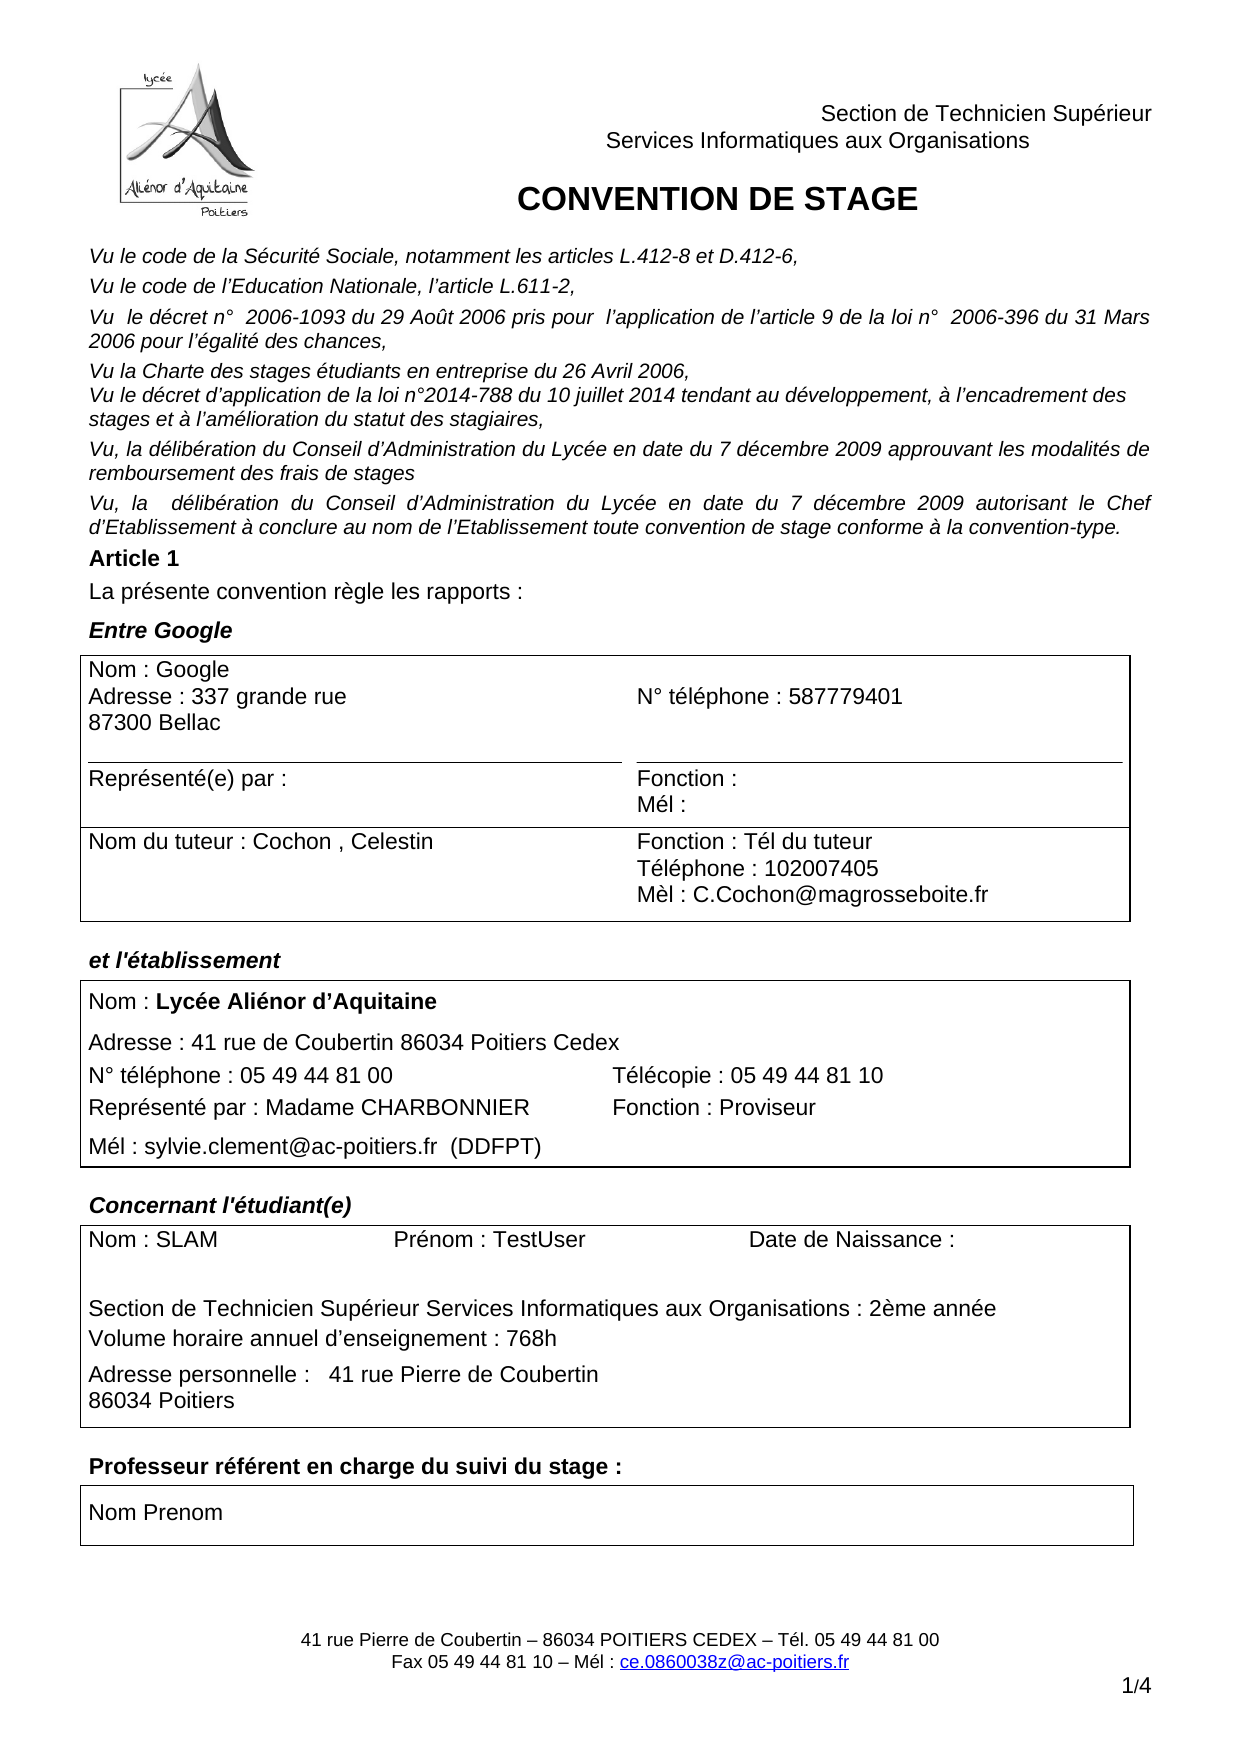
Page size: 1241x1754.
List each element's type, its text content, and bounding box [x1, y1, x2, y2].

text Vu le décret d’application de la loi n°2014-788 du 10 juillet 2014 tendant au développement, à l’encadrement des stages et à l’amélioration du statut des stagiaires, [89, 383, 1152, 431]
text [89, 179, 116, 218]
subtitle Concernant l'étudiant(e) [89, 1192, 1152, 1219]
table_cell N° téléphone : 05 49 44 81 00 [81, 1063, 605, 1089]
table_header Date de Naissance : [741, 1226, 1129, 1295]
table_cell Fonction : Mél : [629, 762, 1129, 827]
subtitle et l'établissement [89, 947, 1152, 973]
text Vu, la délibération du Conseil d’Administration du Lycée en date du 7 décembre 2009 approuvant les modalités de remboursement des frais de stages [89, 437, 1152, 485]
text [89, 100, 116, 127]
text La présente convention règle les rapports : [89, 578, 1152, 604]
text Services Informatiques aux Organisations [265, 127, 1152, 153]
text Professeur référent en charge du suivi du stage : [89, 1453, 1152, 1479]
table_cell Nom du tuteur : Cochon , Celestin [81, 828, 629, 921]
table_cell Représenté(e) par : [81, 762, 629, 827]
text Entre Google [89, 617, 1152, 643]
table_cell Adresse personnelle : 41 rue Pierre de Coubertin 86034 Poitiers [81, 1361, 1129, 1427]
table_cell Section de Technicien Supérieur Services Informatiques aux Organisations : 2ème année [81, 1295, 1129, 1325]
text Vu le code de l’Education Nationale, l’article L.611-2, [89, 274, 1152, 298]
table_cell Fonction : Proviseur [605, 1089, 1129, 1125]
table_cell N° téléphone : 587779401 [629, 683, 1129, 762]
text Vu le code de la Sécurité Sociale, notamment les articles L.412-8 et D.412-6, [89, 244, 1152, 268]
table_header Nom : SLAM [81, 1226, 386, 1295]
table_cell Fonction : Tél du tuteur Téléphone : 102007405 Mèl : C.Cochon@magrosseboite.fr [629, 828, 1129, 921]
text Vu, la délibération du Conseil d’Administration du Lycée en date du 7 décembre 2009 autorisant le Chef d’Etablissement à conclure au nom de l’Etablissement toute convention de stage conforme à la convention-type. [89, 491, 1152, 539]
table_header Nom Prenom [81, 1486, 1133, 1545]
table_header Nom : Lycée Aliénor d’Aquitaine [81, 981, 1129, 1021]
table_header Nom : Google [81, 656, 1129, 683]
table_cell Volume horaire annuel d’enseignement : 768h [81, 1325, 1129, 1361]
table_header Prénom : TestUser [386, 1226, 741, 1295]
text CONVENTION DE STAGE [265, 179, 1152, 218]
text Vu le décret n° 2006-1093 du 29 Août 2006 pris pour l’application de l’article 9 de la loi n° 2006-396 du 31 Mars 2006 pour l’égalité des chances, [89, 304, 1152, 352]
text Section de Technicien Supérieur [265, 100, 1152, 127]
table_cell Mél : sylvie.clement@ac-poitiers.fr (DDFPT) [81, 1125, 1129, 1166]
text Vu la Charte des stages étudiants en entreprise du 26 Avril 2006, [89, 359, 1152, 383]
table_cell Adresse : 337 grande rue 87300 Bellac [81, 683, 629, 762]
table_cell Adresse : 41 rue de Coubertin 86034 Poitiers Cedex [81, 1021, 1129, 1062]
table_cell Représenté par : Madame CHARBONNIER [81, 1089, 605, 1125]
table_cell Télécopie : 05 49 44 81 10 [605, 1063, 1129, 1089]
subtitle Article 1 [89, 545, 1152, 571]
